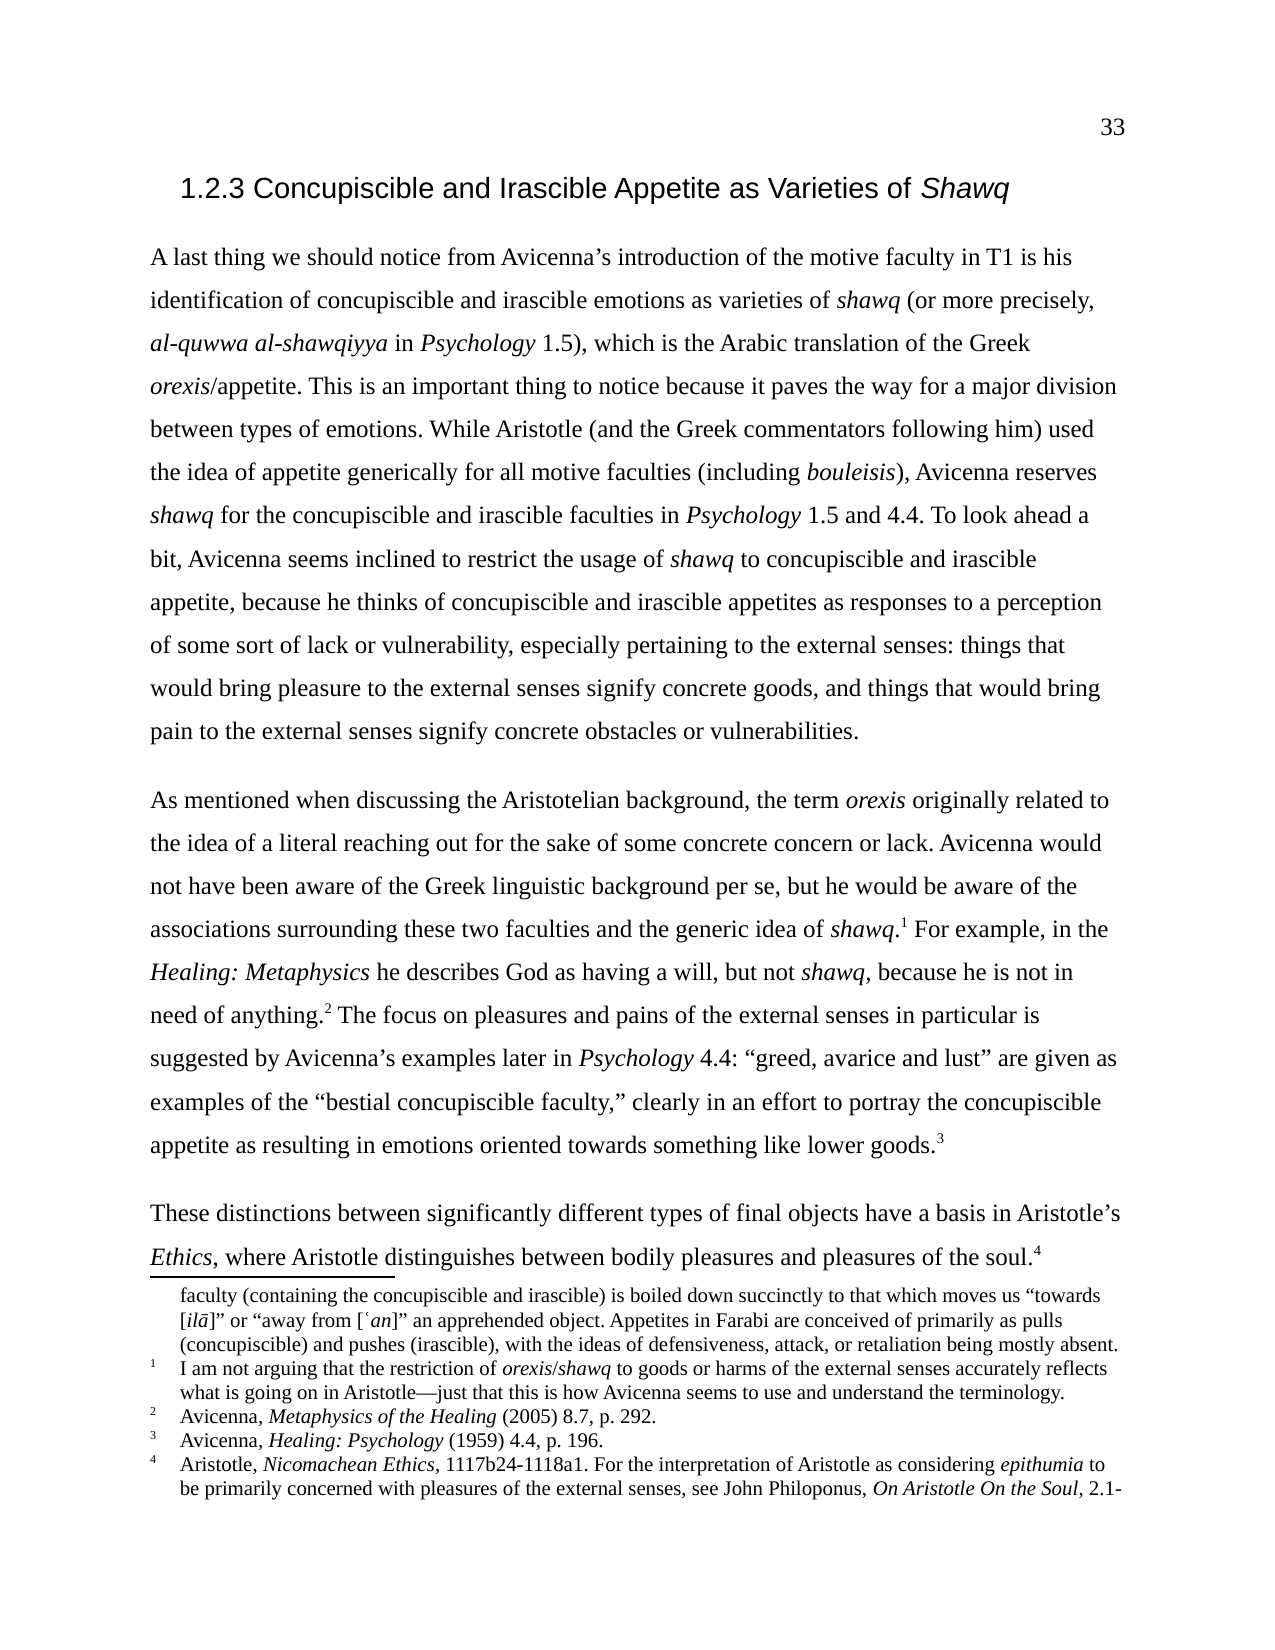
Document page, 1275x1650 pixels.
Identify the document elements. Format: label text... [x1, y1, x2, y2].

text faculty (containing the concupiscible and irascible) is boiled down succinctly to that which moves us “towards [ilā]” or “away from [ʿan]” an apprehended object. Appetites in Farabi are conceived of primarily as pulls (concupiscible) and pushes (irascible), with the ideas of defensiveness, attack, or retaliation being mostly absent. [150, 1283, 1125, 1356]
text Avicenna, Metaphysics of the Healing (2005) 8.7, p. 292. [150, 1404, 1125, 1428]
text These distinctions between significantly different types of final objects have a basis in Aristotle’s Ethics, where Aristotle distinguishes between bodily pleasures and pleasures of the soul. Avicenna, as we will see, makes things more fine grained by distinguishing between three broad types of objects to which we can be attracted: sensory, internal/imaginative and intellectual goods. In other words, there are different levels of goods, which are distinguished according to the types of faculties required for grasping them. Avicenna mostly discusses these distinctions in the context of a particular type of good, namely, pleasure: sensory pleasure (the final object of the concupiscible appetite), and imaginative or intellectual pleasure (the final objects of higher emotions). These distinctions would also apply to the irascible faculty's object: the final object of the irascible faculty is dominance, and while paradigm cases of irascibility (e.g., aggression, anger), are triggered by potential external threats, dominance itself seems to be an internal good—a good only grasped by a faculty higher than the external senses. But we will have to wait until section 4, below, to see what else Avicenna says about the irascible faculty. Likewise, intellectual goods will mostly be bracketed until chapter 2 of this dissertation, where we focus on uniquely human emotions. That said, Avicenna’s distinction between animal emotions in response to external and internal pleasures will be clarified and verified and as we examine Psychology 4.4, presently. [150, 1198, 1125, 1270]
text A last thing we should notice from Avicenna’s introduction of the motive faculty in T1 is his identification of concupiscible and irascible emotions as varieties of shawq (or more precisely, al-quwwa al-shawqiyya in Psychology 1.5), which is the Arabic translation of the Greek orexis/appetite. This is an important thing to notice because it paves the way for a major division between types of emotions. While Aristotle (and the Greek commentators following him) used the idea of appetite generically for all motive faculties (including bouleisis), Avicenna reserves shawq for the concupiscible and irascible faculties in Psychology 1.5 and 4.4. To look ahead a bit, Avicenna seems inclined to restrict the usage of shawq to concupiscible and irascible appetite, because he thinks of concupiscible and irascible appetites as responses to a perception of some sort of lack or vulnerability, especially pertaining to the external senses: things that would bring pleasure to the external senses signify concrete goods, and things that would bring pain to the external senses signify concrete obstacles or vulnerabilities. [150, 242, 1125, 745]
text Aristotle, Nicomachean Ethics, 1117b24-1118a1. For the interpretation of Aristotle as considering epithumia to be primarily concerned with pleasures of the external senses, see John Philoponus, On Aristotle On the Soul, 2.1- [150, 1452, 1125, 1500]
subtitle 1.2.3 Concupiscible and Irascible Appetite as Varieties of Shawq [180, 171, 1125, 204]
text Avicenna, Healing: Psychology (1959) 4.4, p. 196. [150, 1428, 1125, 1452]
text I am not arguing that the restriction of orexis/shawq to goods or harms of the external senses accurately reflects what is going on in Aristotle―just that this is how Avicenna seems to use and understand the terminology. [150, 1356, 1125, 1404]
text As mentioned when discussing the Aristotelian background, the term orexis originally related to the idea of a literal reaching out for the sake of some concrete concern or lack. Avicenna would not have been aware of the Greek linguistic background per se, but he would be aware of the associations surrounding these two faculties and the generic idea of shawq. For example, in the Healing: Metaphysics he describes God as having a will, but not shawq, because he is not in need of anything. The focus on pleasures and pains of the external senses in particular is suggested by Avicenna’s examples later in Psychology 4.4: “greed, avarice and lust” are given as examples of the “bestial concupiscible faculty,” clearly in an effort to portray the concupiscible appetite as resulting in emotions oriented towards something like lower goods. [150, 785, 1125, 1158]
